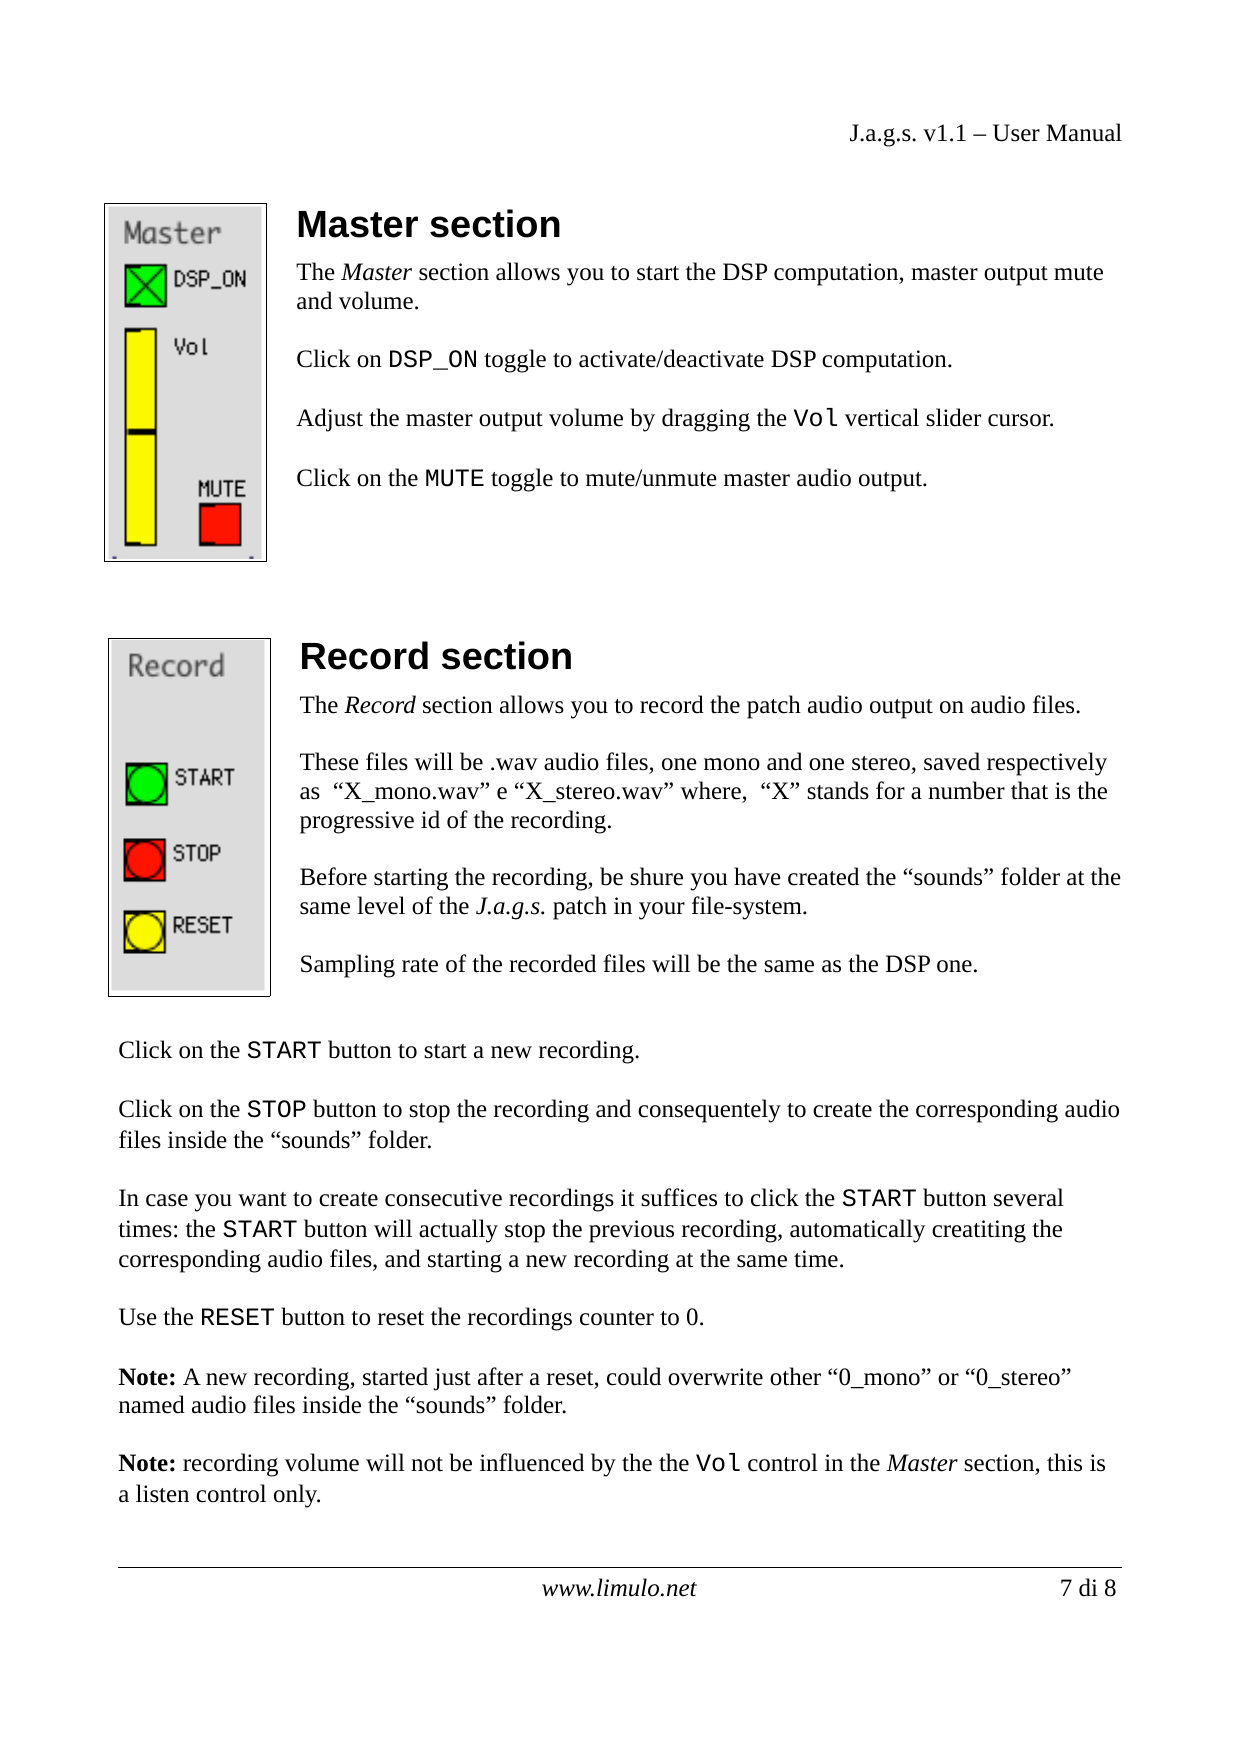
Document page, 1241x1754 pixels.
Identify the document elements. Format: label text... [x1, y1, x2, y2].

text Click on the START button to start a new recording. [118, 1035, 1122, 1066]
subtitle Record section [118, 634, 1122, 677]
text In case you want to create consecutive recordings it suffices to click the START button several times: the START button will actually stop the previous recording, automatically creatiting the corresponding audio files, and starting a new recording at the same time. [118, 1183, 1122, 1273]
text Before starting the recording, be shure you have created the “sounds” folder at the same level of the J.a.g.s. patch in your file-system. [271, 862, 1122, 920]
picture [107, 206, 264, 559]
subtitle [109, 639, 270, 996]
text The Record section allows you to record the patch audio output on audio files. [271, 690, 1122, 719]
text The Master section allows you to start the DSP computation, master output mute and volume. [267, 257, 1122, 315]
text Adjust the master output volume by dragging the Vol vertical slider cursor. [267, 403, 1122, 434]
text Click on the MUTE toggle to mute/unmute master audio output. [267, 463, 1122, 494]
text Note: A new recording, started just after a reset, could overwrite other “0_mono” or “0_stereo” named audio files inside the “sounds” folder. [118, 1362, 1122, 1419]
text Click on the STOP button to stop the recording and consequentely to create the corresponding audio files inside the “sounds” folder. [118, 1094, 1122, 1154]
text Use the RESET button to reset the recordings counter to 0. [118, 1302, 1122, 1333]
picture [110, 640, 267, 993]
text Click on DSP_ON toggle to activate/deactivate DSP computation. [267, 344, 1122, 374]
subtitle Master section [118, 201, 1122, 245]
text Note: recording volume will not be influenced by the the Vol control in the Master section, this is a listen control only. [118, 1448, 1122, 1507]
text These files will be .wav audio files, one mono and one stereo, saved respectively as “X_mono.wav” e “X_stereo.wav” where, “X” stands for a number that is the progressive id of the recording. [271, 747, 1122, 834]
text Sampling rate of the recorded files will be the same as the DSP one. [271, 949, 1122, 977]
